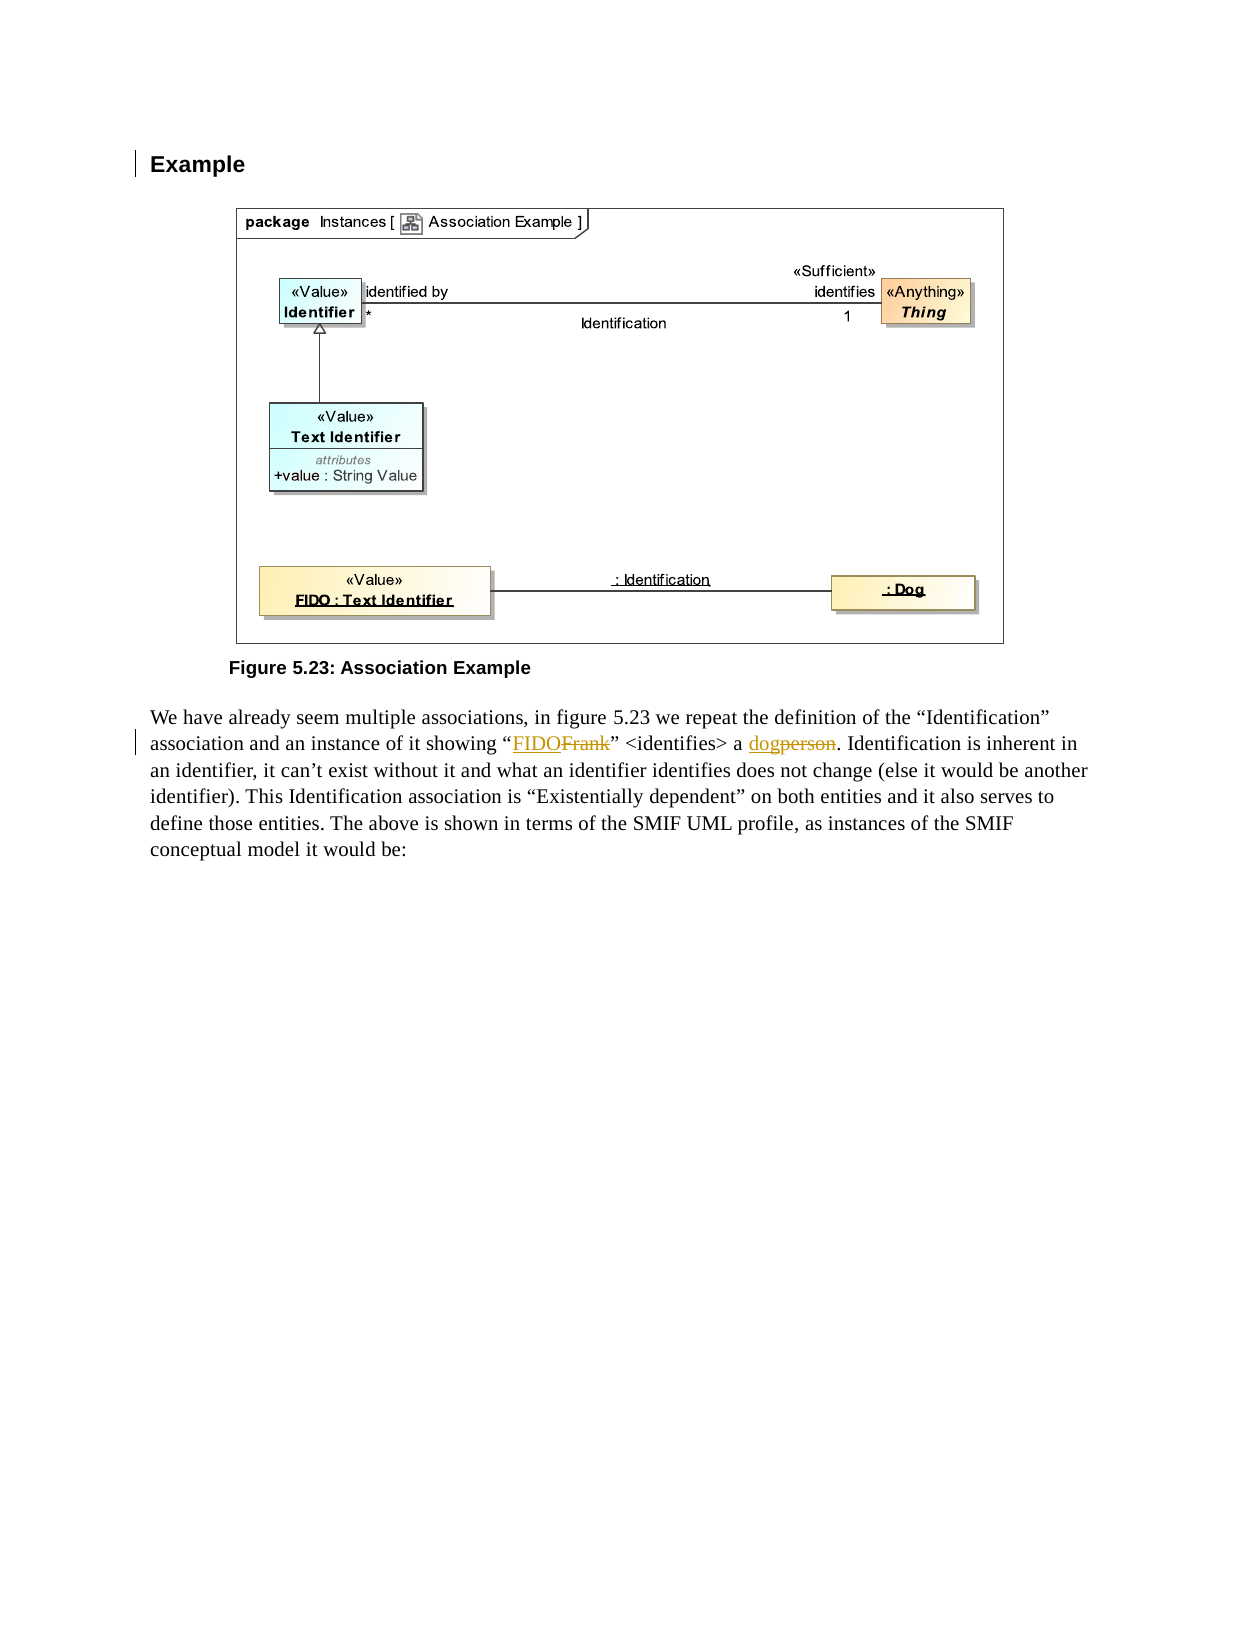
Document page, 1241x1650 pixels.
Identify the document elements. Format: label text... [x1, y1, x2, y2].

text Example [150, 150, 1090, 177]
text We have already seem multiple associations, in figure 5.23 we repeat the definition of the “Identification” association and an instance of it showing “FIDO” <identifies> a dog. Identification is inherent in an identifier, it can’t exist without it and what an identifier identifies does not change (else it would be another identifier). This Identification association is “Existentially dependent” on both entities and it also serves to define those entities. The above is shown in terms of the SMIF UML profile, as instances of the SMIF conceptual model it would be: [150, 189, 1090, 861]
text Figure 5.23: Association Example [229, 651, 1011, 679]
